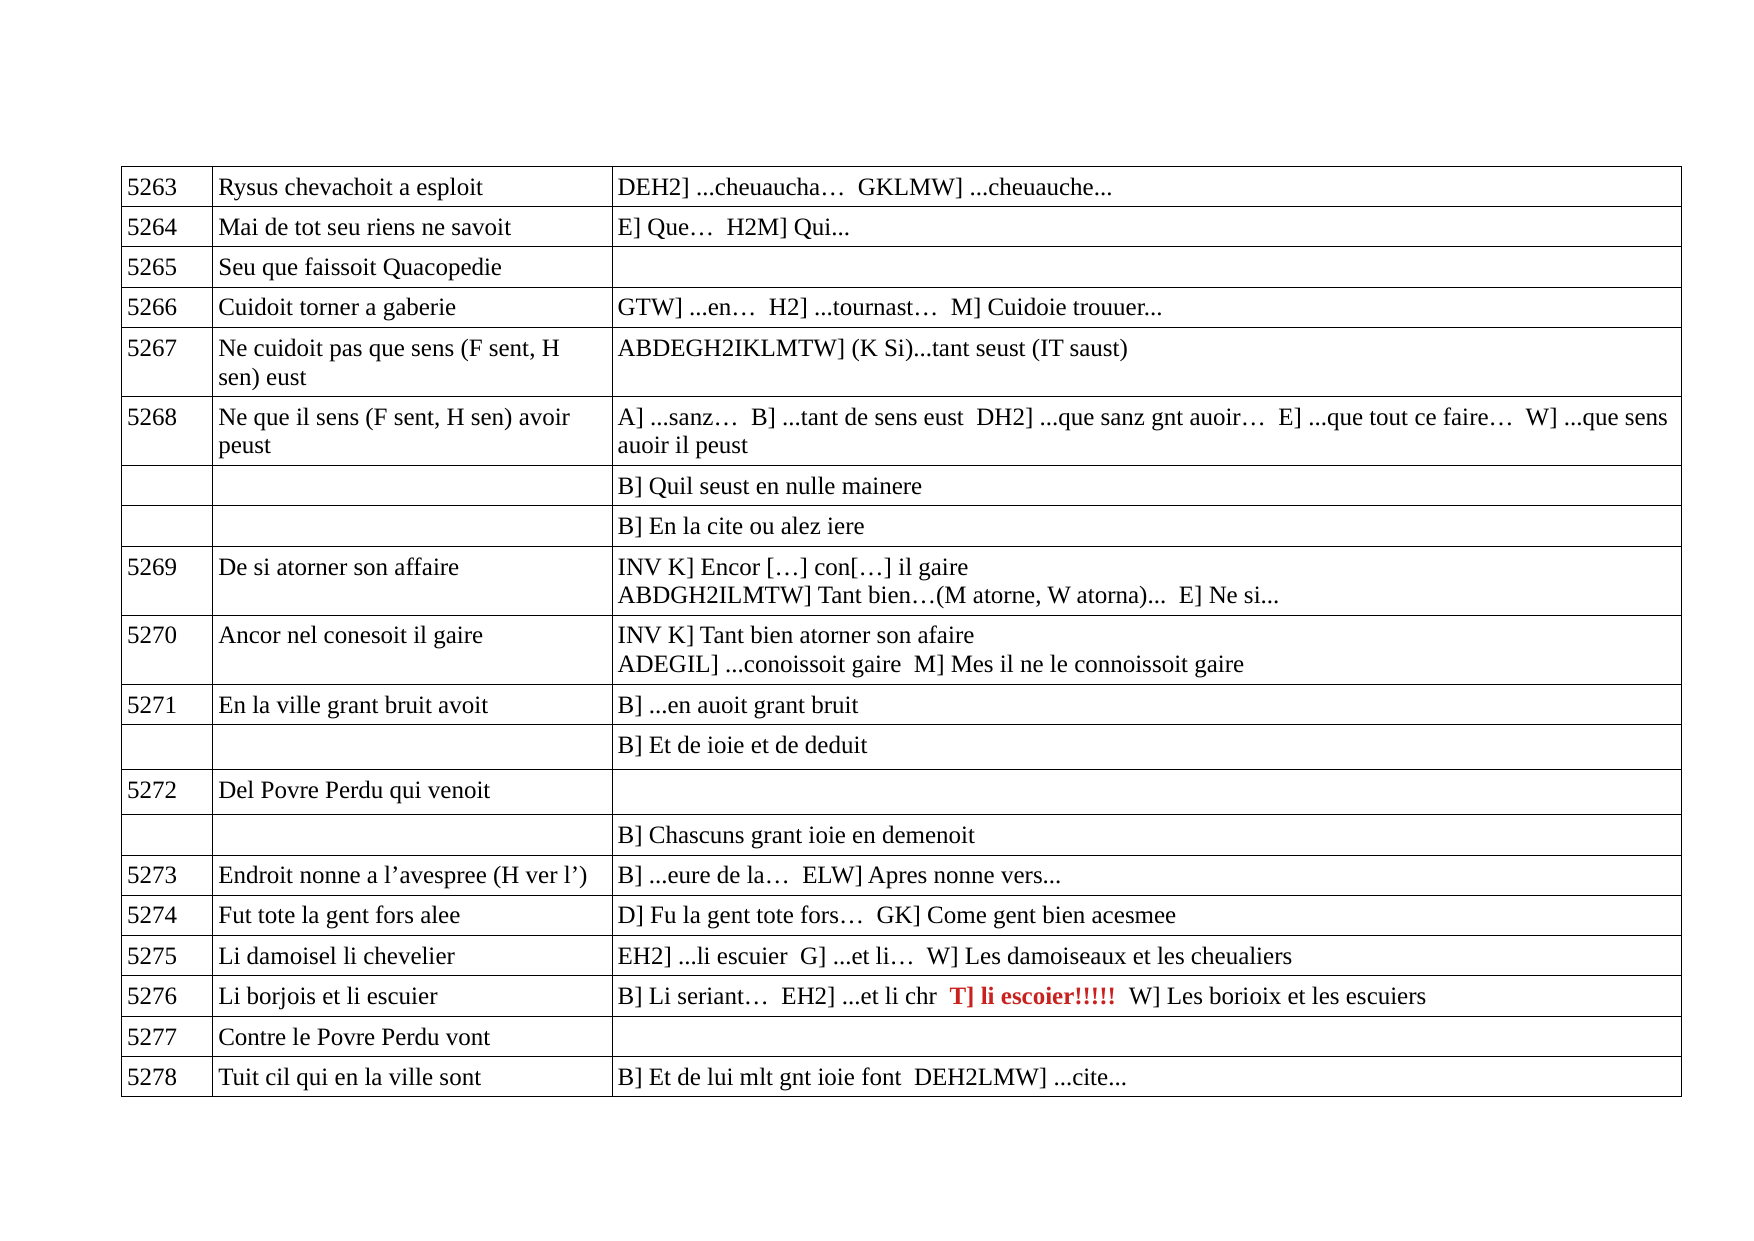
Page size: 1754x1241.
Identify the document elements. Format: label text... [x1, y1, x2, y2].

table_cell ABDEGH2IKLMTW] (K Si)...tant seust (IT saust) [613, 328, 1681, 396]
table_cell Li borjois et li escuier [213, 976, 612, 1016]
table_cell [213, 815, 612, 854]
table_cell Contre le Povre Perdu vont [213, 1017, 612, 1056]
table_cell [213, 466, 612, 505]
table_cell Tuit cil qui en la ville sont [213, 1057, 612, 1096]
table_cell Seu que faissoit Quacopedie [213, 247, 612, 287]
table_cell D] Fu la gent tote fors… GK] Come gent bien acesmee [613, 896, 1681, 935]
table_cell [213, 725, 612, 769]
table_cell Endroit nonne a l’avespree (H ver l’) [213, 856, 612, 895]
table_cell 5268 [122, 397, 212, 465]
table_cell Ne que il sens (F sent, H sen) avoir peust [213, 397, 612, 465]
table_cell 5272 [122, 770, 212, 814]
table_cell INV K] Tant bien atorner son afaire ADEGIL] ...conoissoit gaire M] Mes il ne le connoissoit gaire [613, 616, 1681, 684]
table_cell [122, 466, 212, 505]
table_cell B] Et de lui mlt gnt ioie font DEH2LMW] ...cite... [613, 1057, 1681, 1096]
table_cell EH2] ...li escuier G] ...et li… W] Les damoiseaux et les cheualiers [613, 936, 1681, 975]
table_header Rysus chevachoit a esploit [213, 167, 612, 206]
table_cell [613, 770, 1681, 814]
table_cell De si atorner son affaire [213, 547, 612, 615]
table_cell B] ...en auoit grant bruit [613, 685, 1681, 724]
table_header 5263 [122, 167, 212, 206]
table_cell B] Quil seust en nulle mainere [613, 466, 1681, 505]
table_cell E] Que… H2M] Qui... [613, 207, 1681, 246]
table_cell [613, 1017, 1681, 1056]
table_header DEH2] ...cheuaucha… GKLMW] ...cheuauche... [613, 167, 1681, 206]
table_cell B] ...eure de la… ELW] Apres nonne vers... [613, 856, 1681, 895]
table_cell Cuidoit torner a gaberie [213, 288, 612, 327]
table_cell 5265 [122, 247, 212, 287]
table_cell [122, 725, 212, 769]
table_cell 5273 [122, 856, 212, 895]
table_cell 5274 [122, 896, 212, 935]
table_cell Mai de tot seu riens ne savoit [213, 207, 612, 246]
table_cell Li damoisel li chevelier [213, 936, 612, 975]
table_cell [213, 506, 612, 546]
table_cell 5264 [122, 207, 212, 246]
table_cell Ancor nel conesoit il gaire [213, 616, 612, 684]
table_cell En la ville grant bruit avoit [213, 685, 612, 724]
table_cell A] ...sanz… B] ...tant de sens eust DH2] ...que sanz gnt auoir… E] ...que tout ce faire… W] ...que sens auoir il peust [613, 397, 1681, 465]
table_cell Fut tote la gent fors alee [213, 896, 612, 935]
table_cell Ne cuidoit pas que sens (F sent, H sen) eust [213, 328, 612, 396]
table_cell B] En la cite ou alez iere [613, 506, 1681, 546]
table_cell 5276 [122, 976, 212, 1016]
table_cell 5266 [122, 288, 212, 327]
table_cell B] Li seriant… EH2] ...et li chr T] li escoier!!!!! W] Les borioix et les escuiers [613, 976, 1681, 1016]
table_cell 5278 [122, 1057, 212, 1096]
table_cell [122, 815, 212, 854]
table_cell Del Povre Perdu qui venoit [213, 770, 612, 814]
table_cell 5277 [122, 1017, 212, 1056]
table_cell 5275 [122, 936, 212, 975]
table_cell 5269 [122, 547, 212, 615]
table_cell 5271 [122, 685, 212, 724]
table_cell B] Chascuns grant ioie en demenoit [613, 815, 1681, 854]
table_cell [122, 506, 212, 546]
table_cell 5270 [122, 616, 212, 684]
table_cell GTW] ...en… H2] ...tournast… M] Cuidoie trouuer... [613, 288, 1681, 327]
table_cell B] Et de ioie et de deduit [613, 725, 1681, 769]
table_cell [613, 247, 1681, 287]
table_cell 5267 [122, 328, 212, 396]
table_cell INV K] Encor […] con[…] il gaire ABDGH2ILMTW] Tant bien…(M atorne, W atorna)... E] Ne si... [613, 547, 1681, 615]
